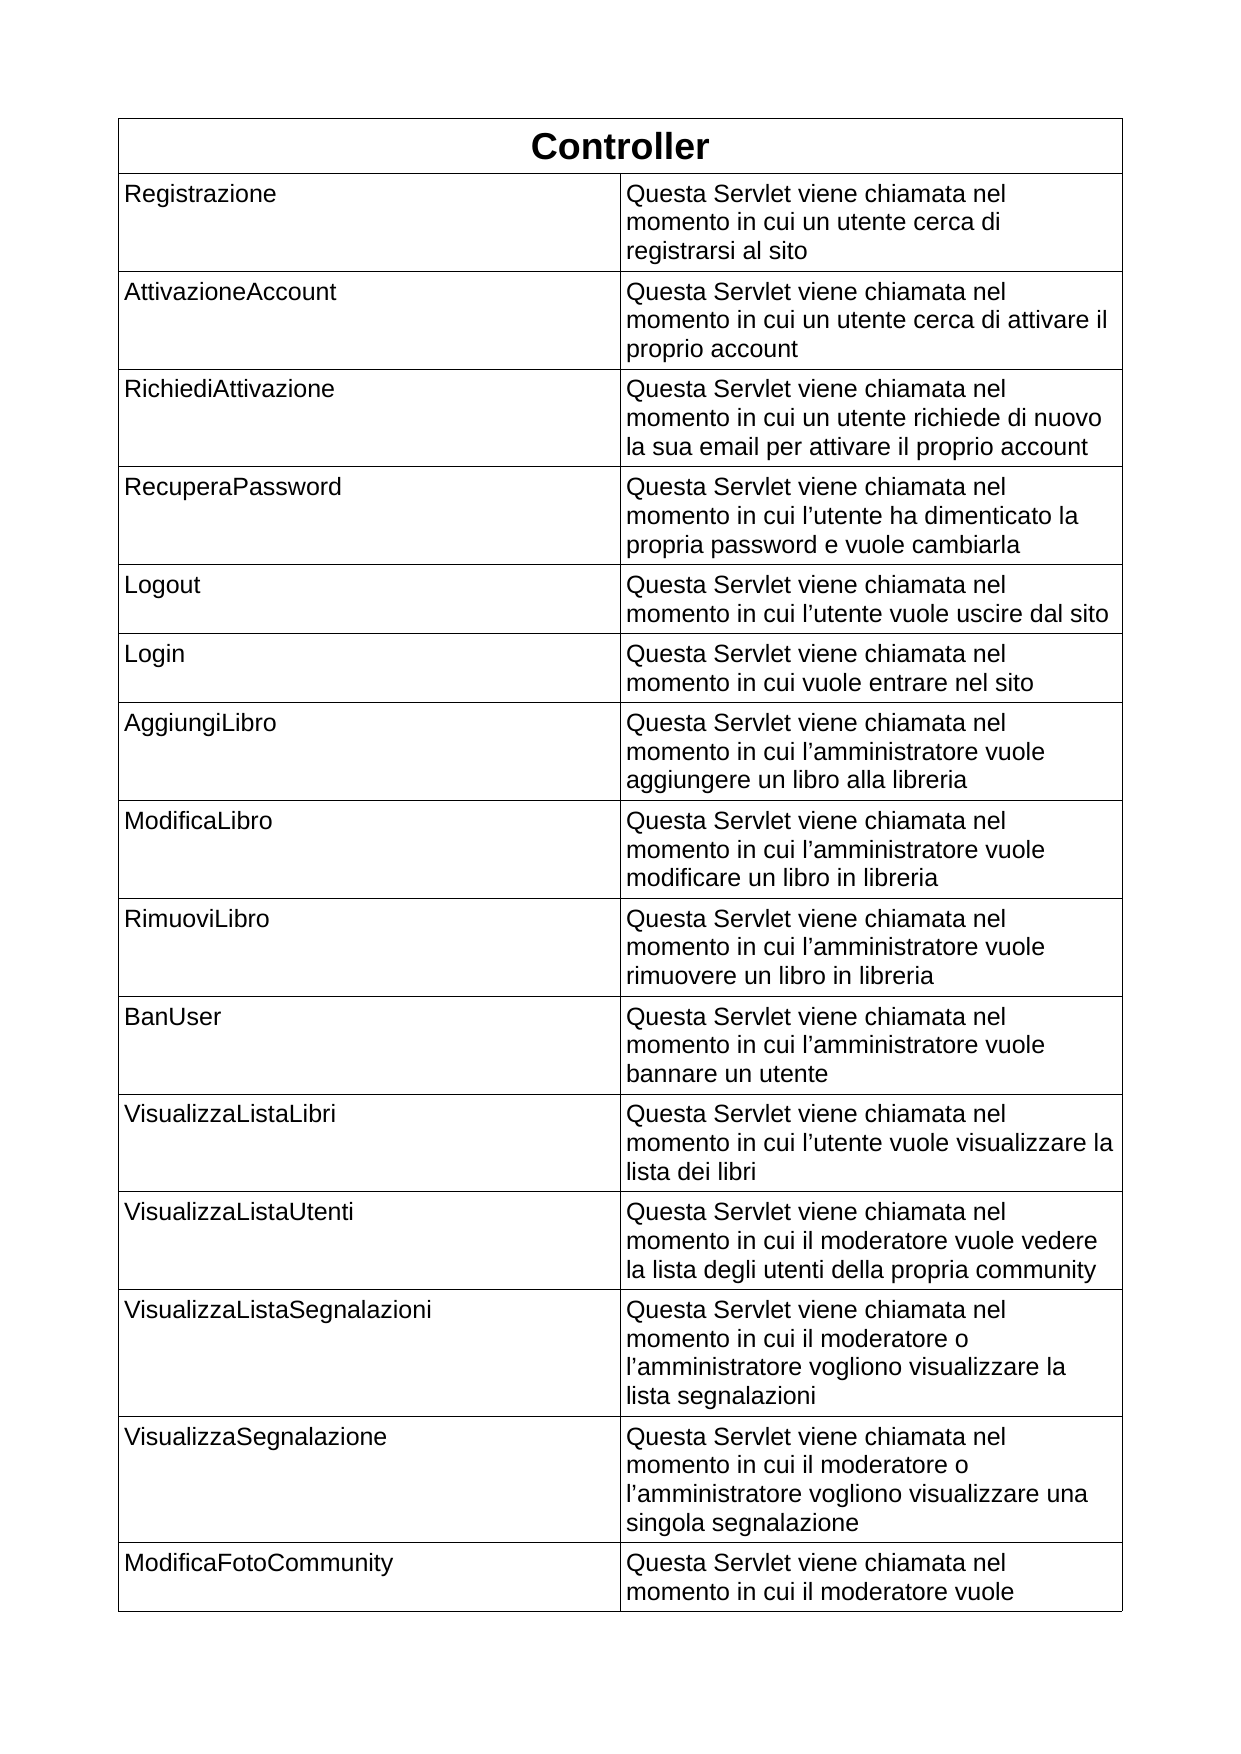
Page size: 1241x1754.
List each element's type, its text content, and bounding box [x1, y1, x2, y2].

table_cell ModificaFotoCommunity [119, 1543, 620, 1611]
table_cell Questa Servlet viene chiamata nel momento in cui il moderatore o l’amministratore vogliono visualizzare una singola segnalazione [621, 1417, 1122, 1542]
table_cell RimuoviLibro [119, 899, 620, 996]
table_cell Questa Servlet viene chiamata nel momento in cui l’amministratore vuole aggiungere un libro alla libreria [621, 703, 1122, 800]
table_cell AggiungiLibro [119, 703, 620, 800]
table_cell VisualizzaListaSegnalazioni [119, 1290, 620, 1416]
table_cell Questa Servlet viene chiamata nel momento in cui il moderatore vuole vedere la lista degli utenti della propria community [621, 1192, 1122, 1289]
table_cell Questa Servlet viene chiamata nel momento in cui l’amministratore vuole modificare un libro in libreria [621, 801, 1122, 898]
table_cell VisualizzaSegnalazione [119, 1417, 620, 1542]
table_cell Questa Servlet viene chiamata nel momento in cui l’utente ha dimenticato la propria password e vuole cambiarla [621, 467, 1122, 564]
table_header Controller [119, 119, 1122, 173]
table_cell ModificaLibro [119, 801, 620, 898]
table_cell Questa Servlet viene chiamata nel momento in cui un utente cerca di attivare il proprio account [621, 272, 1122, 368]
table_cell AttivazioneAccount [119, 272, 620, 368]
table_cell Questa Servlet viene chiamata nel momento in cui un utente cerca di registrarsi al sito [621, 174, 1122, 271]
table_cell Questa Servlet viene chiamata nel momento in cui vuole entrare nel sito [621, 634, 1122, 702]
table_cell Login [119, 634, 620, 702]
table_cell Registrazione [119, 174, 620, 271]
table_cell VisualizzaListaLibri [119, 1095, 620, 1191]
table_cell Questa Servlet viene chiamata nel momento in cui il moderatore o l’amministratore vogliono visualizzare la lista segnalazioni [621, 1290, 1122, 1416]
table_cell Questa Servlet viene chiamata nel momento in cui il moderatore vuole [621, 1543, 1122, 1611]
table_cell Logout [119, 565, 620, 633]
table_cell Questa Servlet viene chiamata nel momento in cui l’amministratore vuole rimuovere un libro in libreria [621, 899, 1122, 996]
table_cell Questa Servlet viene chiamata nel momento in cui l’amministratore vuole bannare un utente [621, 997, 1122, 1093]
table_cell Questa Servlet viene chiamata nel momento in cui l’utente vuole uscire dal sito [621, 565, 1122, 633]
table_cell Questa Servlet viene chiamata nel momento in cui l’utente vuole visualizzare la lista dei libri [621, 1095, 1122, 1191]
table_cell Questa Servlet viene chiamata nel momento in cui un utente richiede di nuovo la sua email per attivare il proprio account [621, 370, 1122, 466]
table_cell RichiediAttivazione [119, 370, 620, 466]
table_cell VisualizzaListaUtenti [119, 1192, 620, 1289]
table_cell BanUser [119, 997, 620, 1093]
table_cell RecuperaPassword [119, 467, 620, 564]
